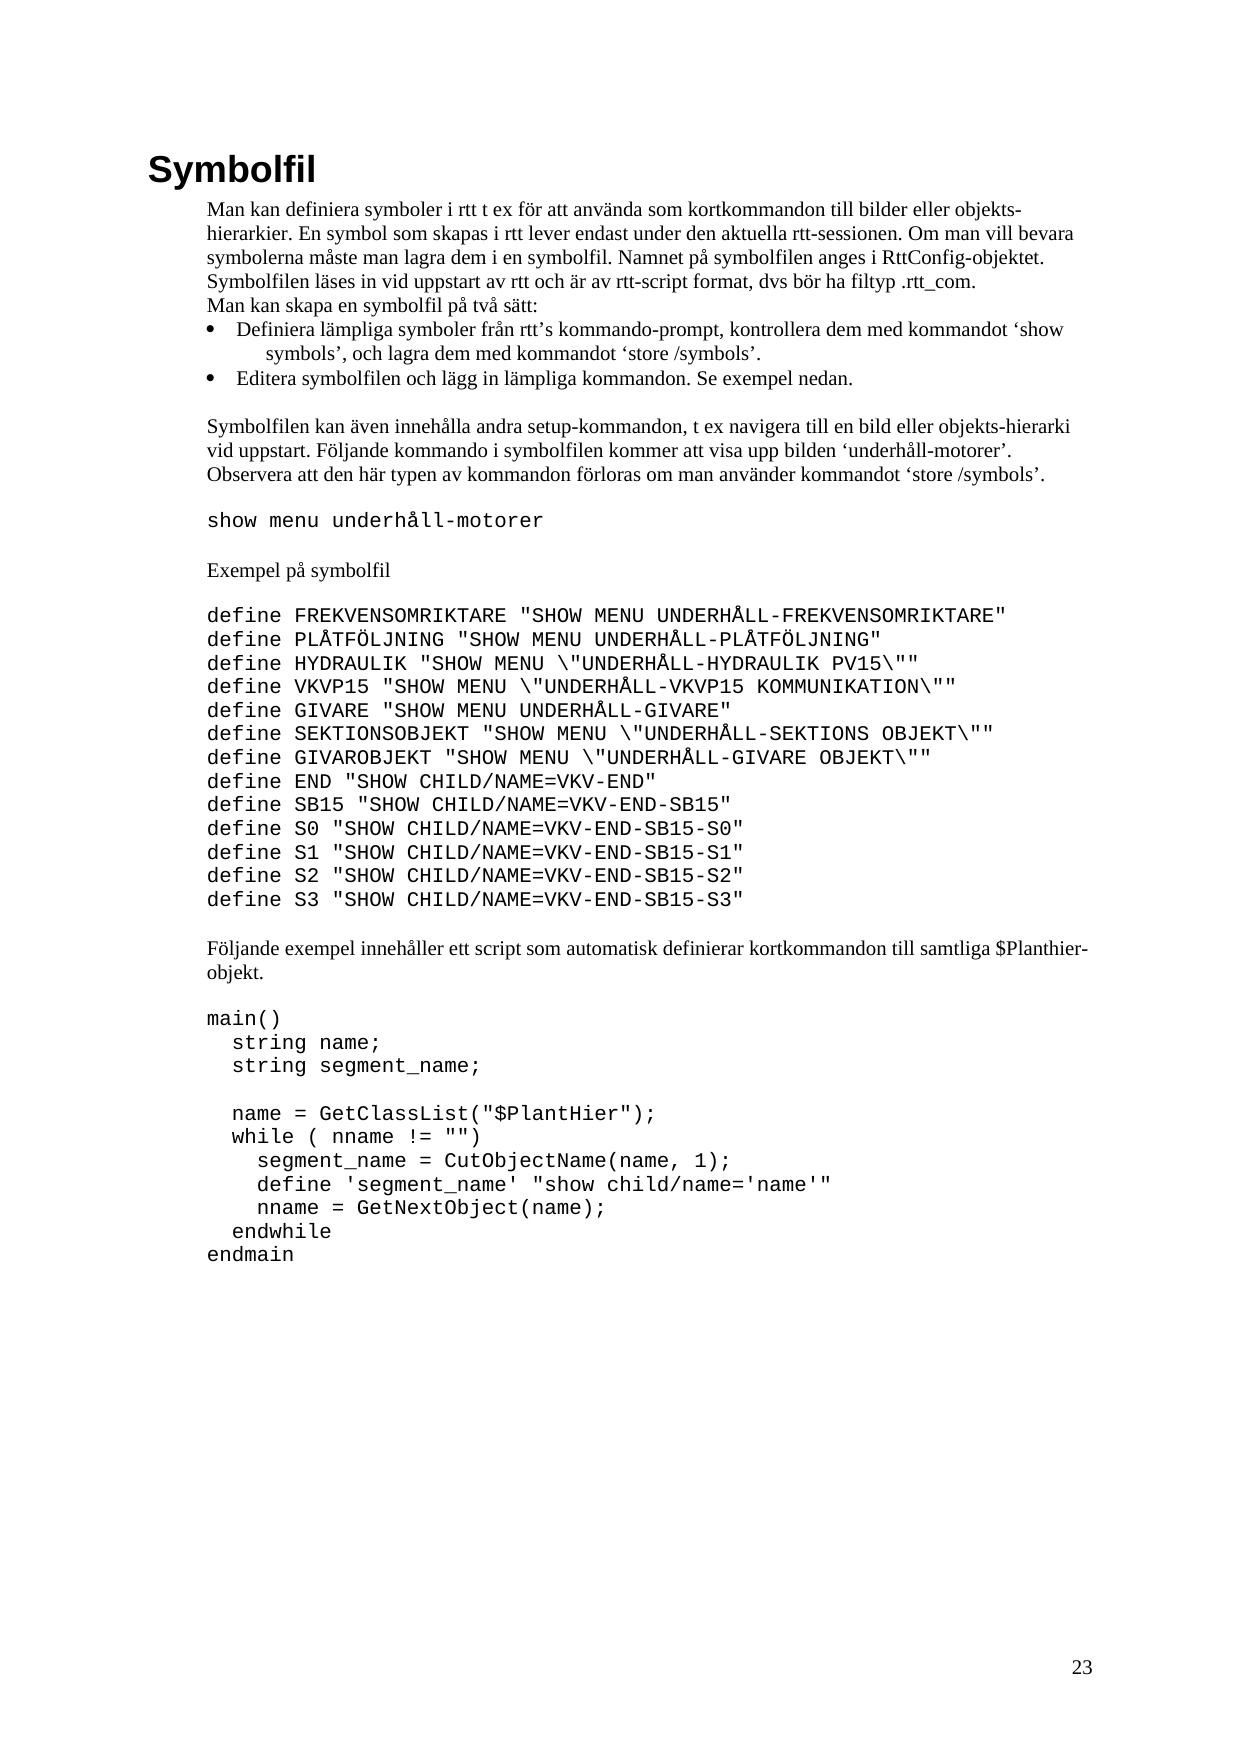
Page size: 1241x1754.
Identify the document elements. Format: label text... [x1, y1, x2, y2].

text define GIVARE "SHOW MENU UNDERHÅLL-GIVARE" [207, 700, 1093, 723]
text endwhile [207, 1221, 1093, 1244]
text Exempel på symbolfil [207, 557, 1093, 582]
text define HYDRAULIK "SHOW MENU \"UNDERHÅLL-HYDRAULIK PV15\"" [207, 652, 1093, 676]
text nname = GetNextObject(name); [207, 1197, 1093, 1221]
text Man kan definiera symboler i rtt t ex för att använda som kortkommandon till bilder eller objekts-hierarkier. En symbol som skapas i rtt lever endast under den aktuella rtt-sessionen. Om man vill bevara symbolerna måste man lagra dem i en symbolfil. Namnet på symbolfilen anges i RttConfig-objektet. Symbolfilen läses in vid uppstart av rtt och är av rtt-script format, dvs bör ha filtyp .rtt_com. [207, 197, 1093, 293]
text define VKVP15 "SHOW MENU \"UNDERHÅLL-VKVP15 KOMMUNIKATION\"" [207, 676, 1093, 700]
text define S3 "SHOW CHILD/NAME=VKV-END-SB15-S3" [207, 889, 1093, 913]
list Editera symbolfilen och lägg in lämpliga kommandon. Se exempel nedan. [207, 365, 1093, 389]
text string segment_name; [207, 1055, 1093, 1079]
text Symbolfilen kan även innehålla andra setup-kommandon, t ex navigera till en bild eller objekts-hierarki vid uppstart. Följande kommando i symbolfilen kommer att visa upp bilden ‘underhåll-motorer’. Observera att den här typen av kommandon förloras om man använder kommandot ‘store /symbols’. [207, 413, 1093, 486]
text define S0 "SHOW CHILD/NAME=VKV-END-SB15-S0" [207, 818, 1093, 842]
text define FREKVENSOMRIKTARE "SHOW MENU UNDERHÅLL-FREKVENSOMRIKTARE" [207, 605, 1093, 629]
subtitle Symbolfil [148, 148, 1093, 191]
text define SB15 "SHOW CHILD/NAME=VKV-END-SB15" [207, 794, 1093, 818]
text define S1 "SHOW CHILD/NAME=VKV-END-SB15-S1" [207, 842, 1093, 865]
text string name; [207, 1032, 1093, 1055]
text define S2 "SHOW CHILD/NAME=VKV-END-SB15-S2" [207, 865, 1093, 889]
text Följande exempel innehåller ett script som automatisk definierar kortkommandon till samtliga $Planthier-objekt. [207, 936, 1093, 984]
text Man kan skapa en symbolfil på två sätt: [207, 293, 1093, 317]
text while ( nname != "") [207, 1126, 1093, 1150]
text define SEKTIONSOBJEKT "SHOW MENU \"UNDERHÅLL-SEKTIONS OBJEKT\"" [207, 723, 1093, 747]
list Definiera lämpliga symboler från rtt’s kommando-prompt, kontrollera dem med kommandot ‘show symbols’, och lagra dem med kommandot ‘store /symbols’. [207, 317, 1093, 365]
text define END "SHOW CHILD/NAME=VKV-END" [207, 771, 1093, 794]
text define PLÅTFÖLJNING "SHOW MENU UNDERHÅLL-PLÅTFÖLJNING" [207, 629, 1093, 652]
text name = GetClassList("$PlantHier"); [207, 1103, 1093, 1126]
text show menu underhåll-motorer [207, 510, 1093, 533]
text main() [207, 1008, 1093, 1032]
text define GIVAROBJEKT "SHOW MENU \"UNDERHÅLL-GIVARE OBJEKT\"" [207, 747, 1093, 771]
text define 'segment_name' "show child/name='name'" [207, 1173, 1093, 1197]
text endmain [207, 1244, 1093, 1268]
text segment_name = CutObjectName(name, 1); [207, 1150, 1093, 1173]
